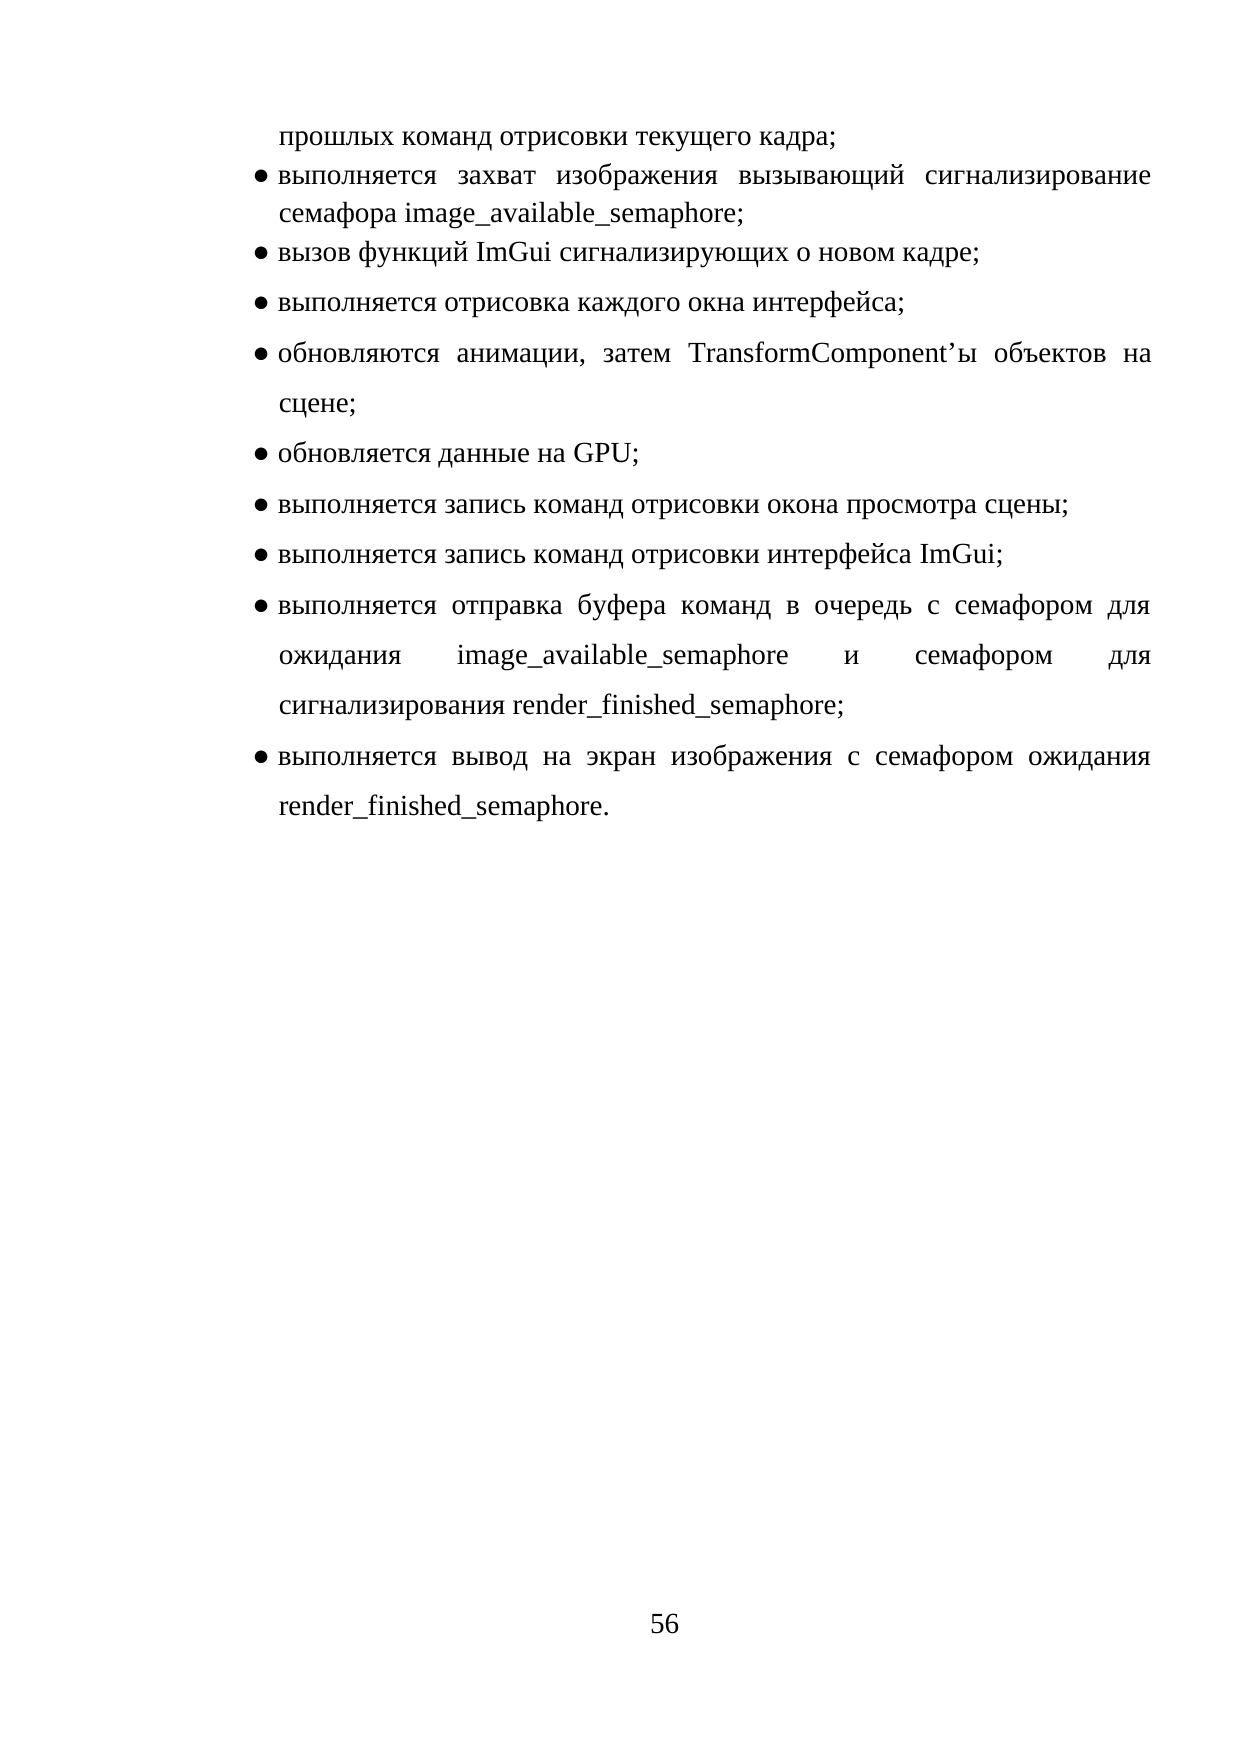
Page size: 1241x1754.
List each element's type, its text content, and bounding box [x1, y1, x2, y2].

list выполняется запись команд отрисовки окона просмотра сцены; [252, 486, 1152, 519]
list обновляется данные на GPU; [252, 435, 1152, 469]
list выполняется отрисовка каждого окна интерфейса; [252, 284, 1152, 318]
list прошлых команд отрисовки текущего кадра; [252, 118, 1152, 152]
list выполняется запись команд отрисовки интерфейса ImGui; [252, 536, 1152, 570]
list выполняется отправка буфера команд в очередь с семафором для ожидания image_available_semaphore и семафором для сигнализирования render_finished_semaphore; [252, 587, 1152, 721]
list вызов функций ImGui сигнализирующих о новом кадре; [252, 234, 1152, 267]
list выполняется захват изображения вызывающий сигнализирование семафора image_available_semaphore; [252, 157, 1152, 229]
list обновляются анимации, затем TransformComponent’ы объектов на сцене; [252, 335, 1152, 419]
list выполняется вывод на экран изображения с семафором ожидания render_finished_semaphore. [252, 738, 1152, 822]
